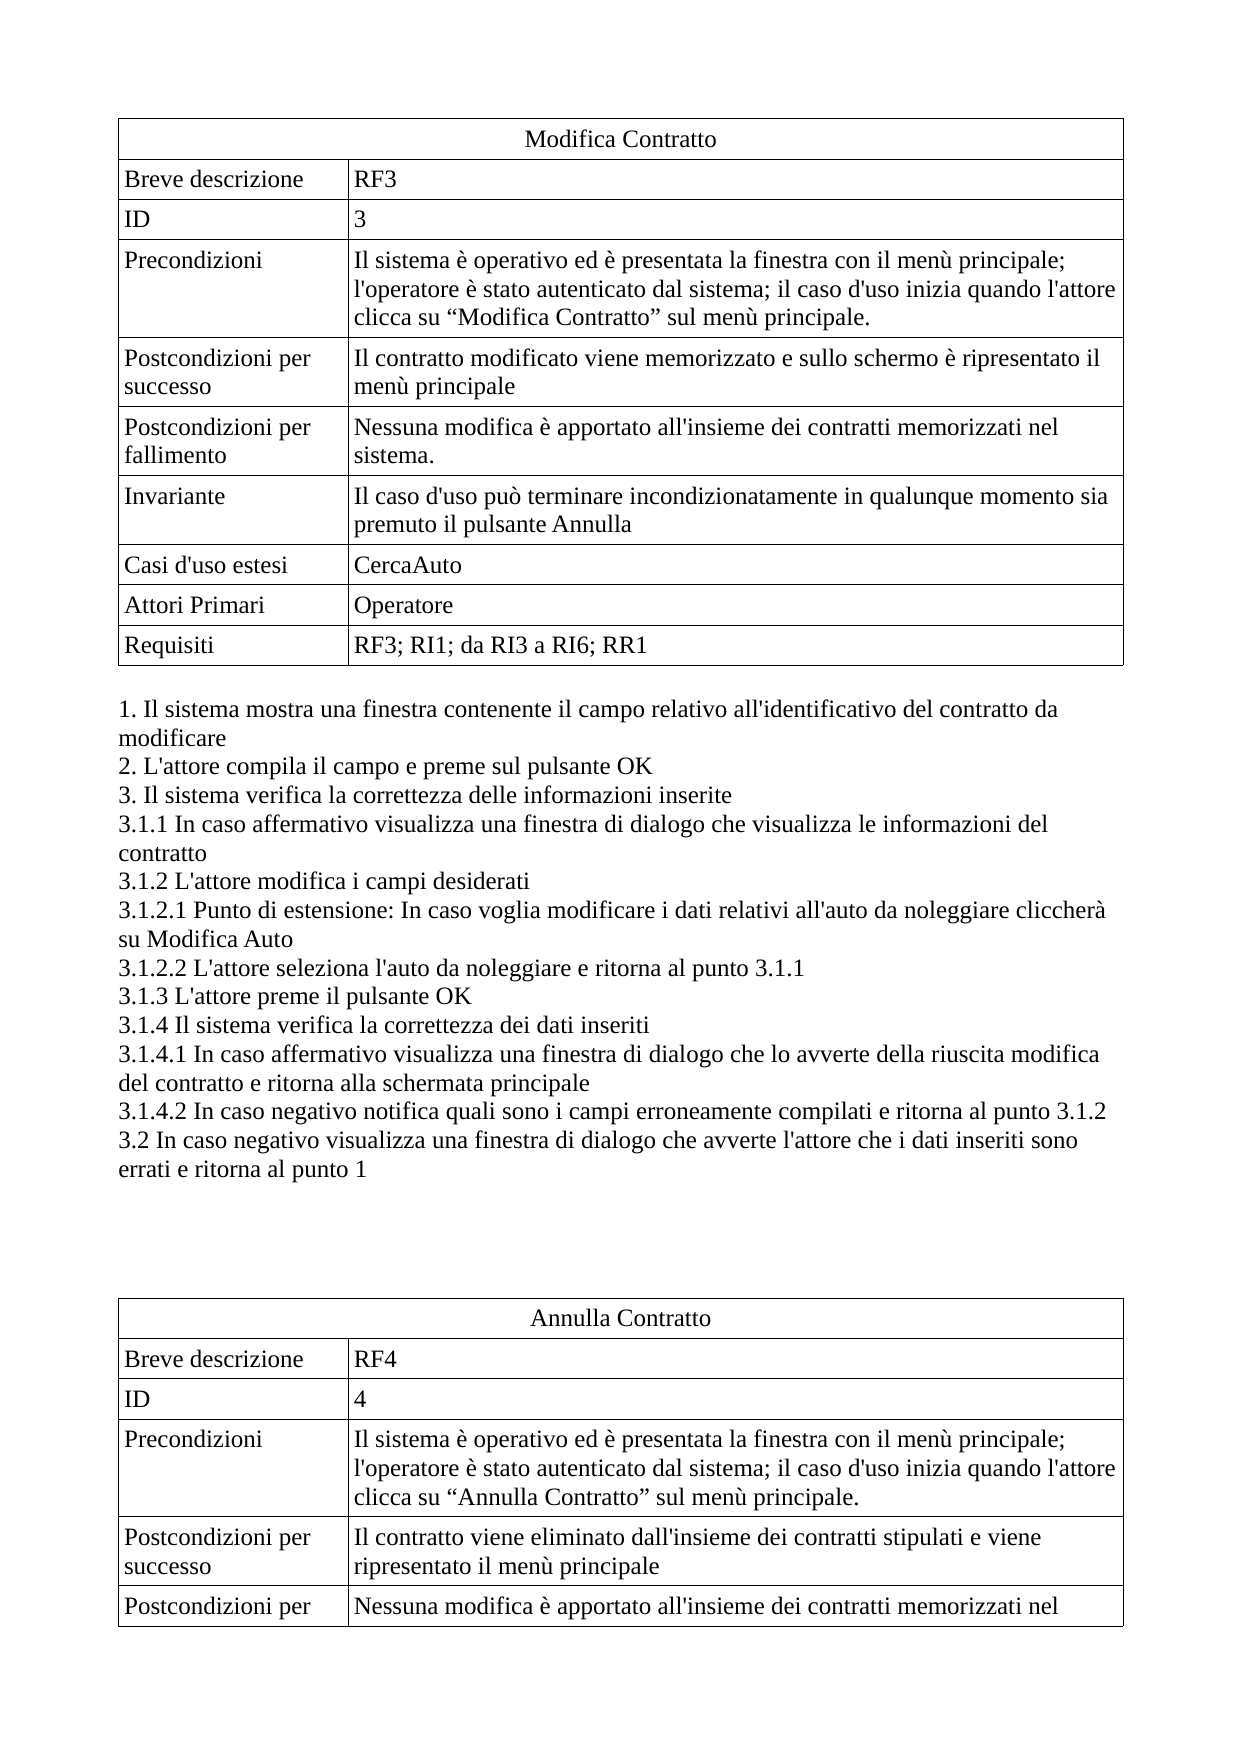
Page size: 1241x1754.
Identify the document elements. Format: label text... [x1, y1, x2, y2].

table_cell Il sistema è operativo ed è presentata la finestra con il menù principale; l'operatore è stato autenticato dal sistema; il caso d'uso inizia quando l'attore clicca su “Annulla Contratto” sul menù principale. [349, 1420, 1123, 1516]
table_cell Postcondizioni per fallimento [119, 407, 348, 475]
text 3.1.2.1 Punto di estensione: In caso voglia modificare i dati relativi all'auto da noleggiare cliccherà su Modifica Auto [118, 895, 1122, 953]
table_cell Operatore [349, 585, 1123, 625]
table_cell Il contratto modificato viene memorizzato e sullo schermo è ripresentato il menù principale [349, 338, 1123, 406]
table_cell Nessuna modifica è apportato all'insieme dei contratti memorizzati nel [349, 1586, 1123, 1626]
text 3.1.2.2 L'attore seleziona l'auto da noleggiare e ritorna al punto 3.1.1 [118, 953, 1122, 981]
text 1. Il sistema mostra una finestra contenente il campo relativo all'identificativo del contratto da modificare [118, 694, 1122, 751]
table_cell Requisiti [119, 626, 348, 665]
table_cell Nessuna modifica è apportato all'insieme dei contratti memorizzati nel sistema. [349, 407, 1123, 475]
table_cell Postcondizioni per [119, 1586, 348, 1626]
table_cell CercaAuto [349, 545, 1123, 584]
text 3. Il sistema verifica la correttezza delle informazioni inserite [118, 780, 1122, 809]
table_cell Breve descrizione [119, 1339, 348, 1378]
table_cell Il contratto viene eliminato dall'insieme dei contratti stipulati e viene ripresentato il menù principale [349, 1517, 1123, 1585]
table_cell Breve descrizione [119, 160, 348, 199]
table_cell Attori Primari [119, 585, 348, 625]
table_cell RF3 [349, 160, 1123, 199]
table_cell Precondizioni [119, 240, 348, 337]
table_cell Postcondizioni per successo [119, 338, 348, 406]
table_cell ID [119, 200, 348, 239]
table_cell RF4 [349, 1339, 1123, 1378]
text 3.1.4 Il sistema verifica la correttezza dei dati inseriti [118, 1010, 1122, 1039]
text 3.1.4.2 In caso negativo notifica quali sono i campi erroneamente compilati e ritorna al punto 3.1.2 [118, 1096, 1122, 1125]
table_cell 4 [349, 1379, 1123, 1418]
table_cell Invariante [119, 476, 348, 544]
table_cell ID [119, 1379, 348, 1418]
table_cell 3 [349, 200, 1123, 239]
text 3.1.1 In caso affermativo visualizza una finestra di dialogo che visualizza le informazioni del contratto [118, 809, 1122, 866]
text 3.1.2 L'attore modifica i campi desiderati [118, 866, 1122, 895]
table_header Annulla Contratto [119, 1299, 1123, 1338]
table_cell Casi d'uso estesi [119, 545, 348, 584]
table_cell RF3; RI1; da RI3 a RI6; RR1 [349, 626, 1123, 665]
text 3.1.4.1 In caso affermativo visualizza una finestra di dialogo che lo avverte della riuscita modifica del contratto e ritorna alla schermata principale [118, 1039, 1122, 1096]
table_cell Il caso d'uso può terminare incondizionatamente in qualunque momento sia premuto il pulsante Annulla [349, 476, 1123, 544]
text 3.1.3 L'attore preme il pulsante OK [118, 981, 1122, 1010]
table_cell Postcondizioni per successo [119, 1517, 348, 1585]
table_cell Precondizioni [119, 1420, 348, 1516]
table_header Modifica Contratto [119, 119, 1123, 158]
text 2. L'attore compila il campo e preme sul pulsante OK [118, 751, 1122, 780]
table_cell Il sistema è operativo ed è presentata la finestra con il menù principale; l'operatore è stato autenticato dal sistema; il caso d'uso inizia quando l'attore clicca su “Modifica Contratto” sul menù principale. [349, 240, 1123, 337]
text 3.2 In caso negativo visualizza una finestra di dialogo che avverte l'attore che i dati inseriti sono errati e ritorna al punto 1 [118, 1125, 1122, 1183]
